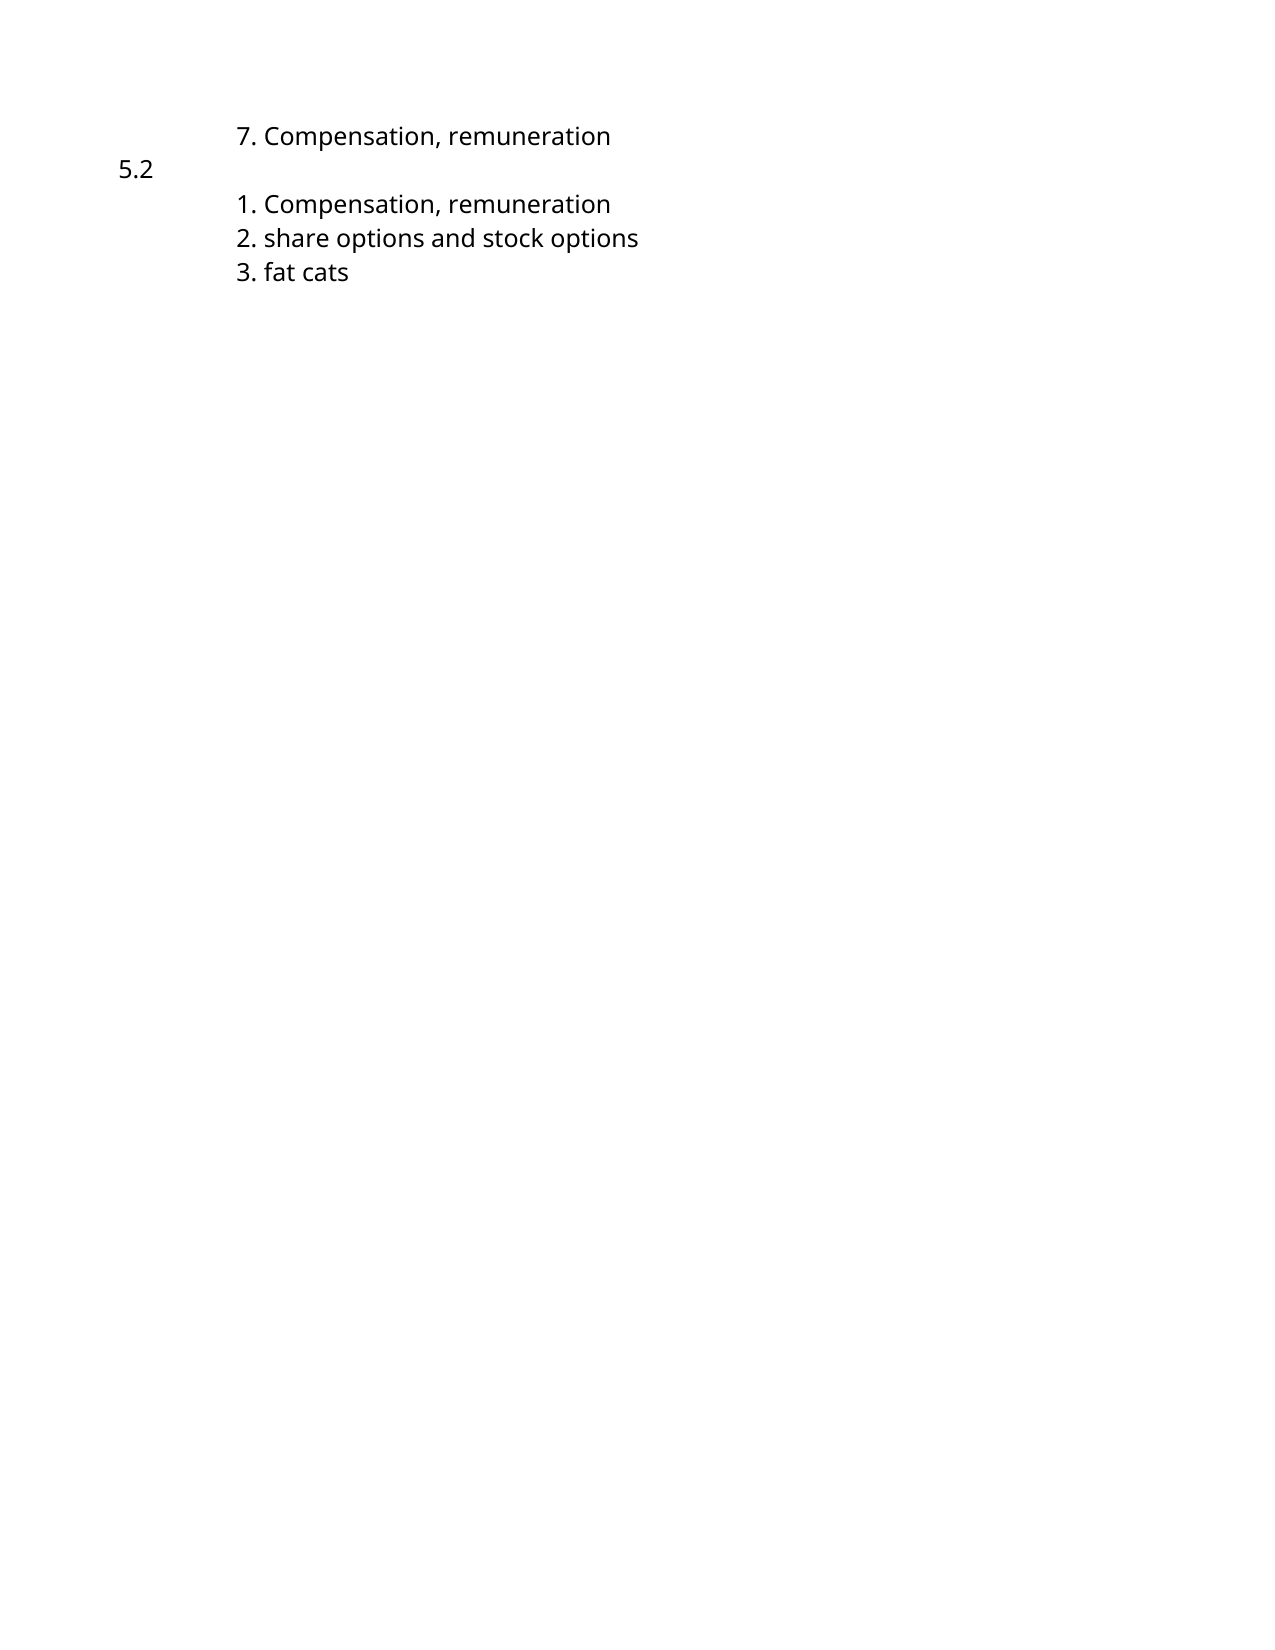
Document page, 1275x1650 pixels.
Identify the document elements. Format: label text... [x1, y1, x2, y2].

text 7. Compensation, remuneration 5.2 1. Compensation, remuneration 2. share options and stock options 3. fat cats [118, 118, 1157, 322]
